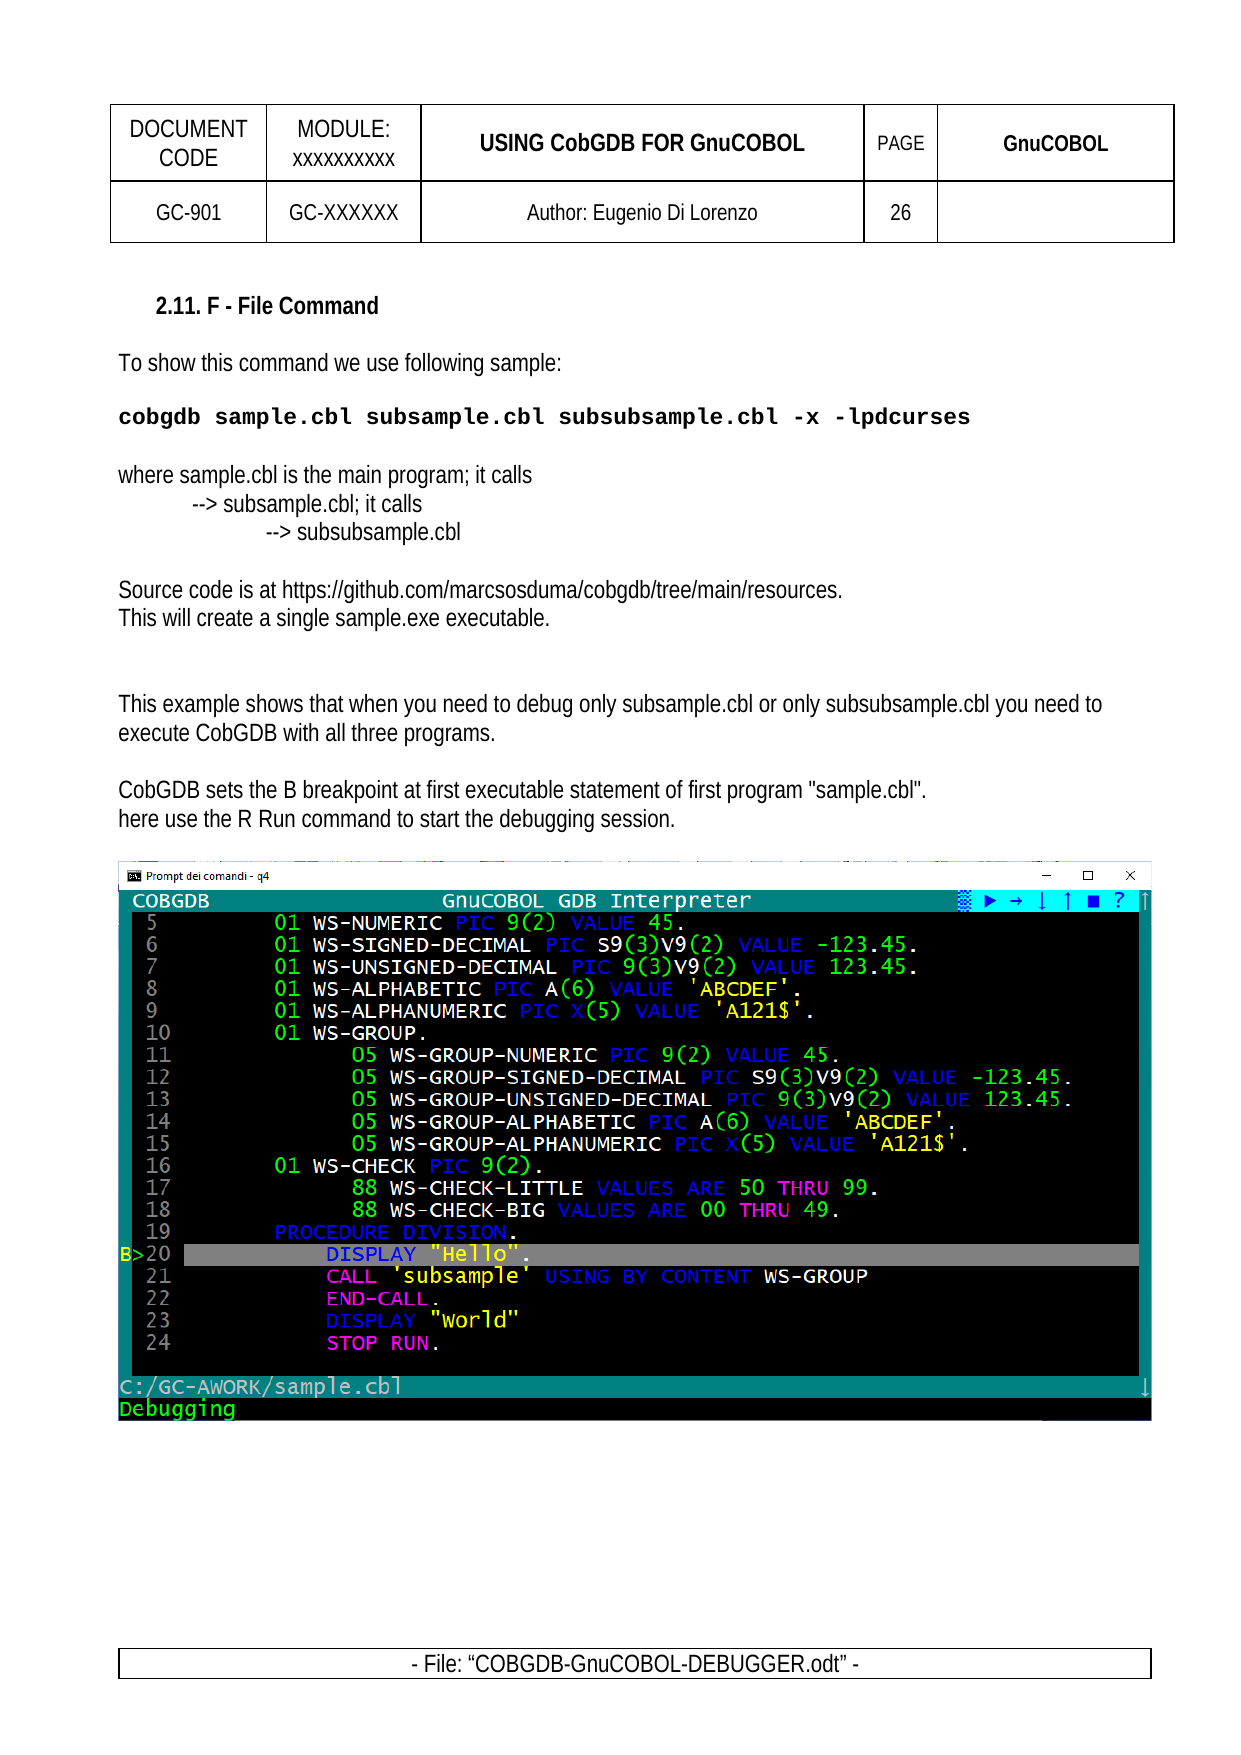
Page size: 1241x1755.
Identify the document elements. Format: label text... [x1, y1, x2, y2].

text --> subsample.cbl; it calls [118, 489, 1152, 517]
text This example shows that when you need to debug only subsample.cbl or only subsubsample.cbl you need to execute CobGDB with all three programs. [118, 689, 1152, 747]
text Source code is at https://github.com/marcsosduma/cobgdb/tree/main/resources. [118, 575, 1152, 603]
text This will create a single sample.exe executable. [118, 603, 1152, 632]
text here use the R Run command to start the debugging session. [118, 804, 1152, 832]
text cobgdb sample.cbl subsample.cbl subsubsample.cbl -x -lpdcurses [118, 406, 1152, 431]
picture [118, 861, 1152, 1421]
text To show this command we use following sample: [118, 348, 1152, 377]
text CobGDB sets the B breakpoint at first executable statement of first program "sample.cbl". [118, 775, 1152, 804]
text --> subsubsample.cbl [118, 517, 1152, 546]
text where sample.cbl is the main program; it calls [118, 460, 1152, 489]
subtitle F - File Command [156, 291, 1152, 319]
